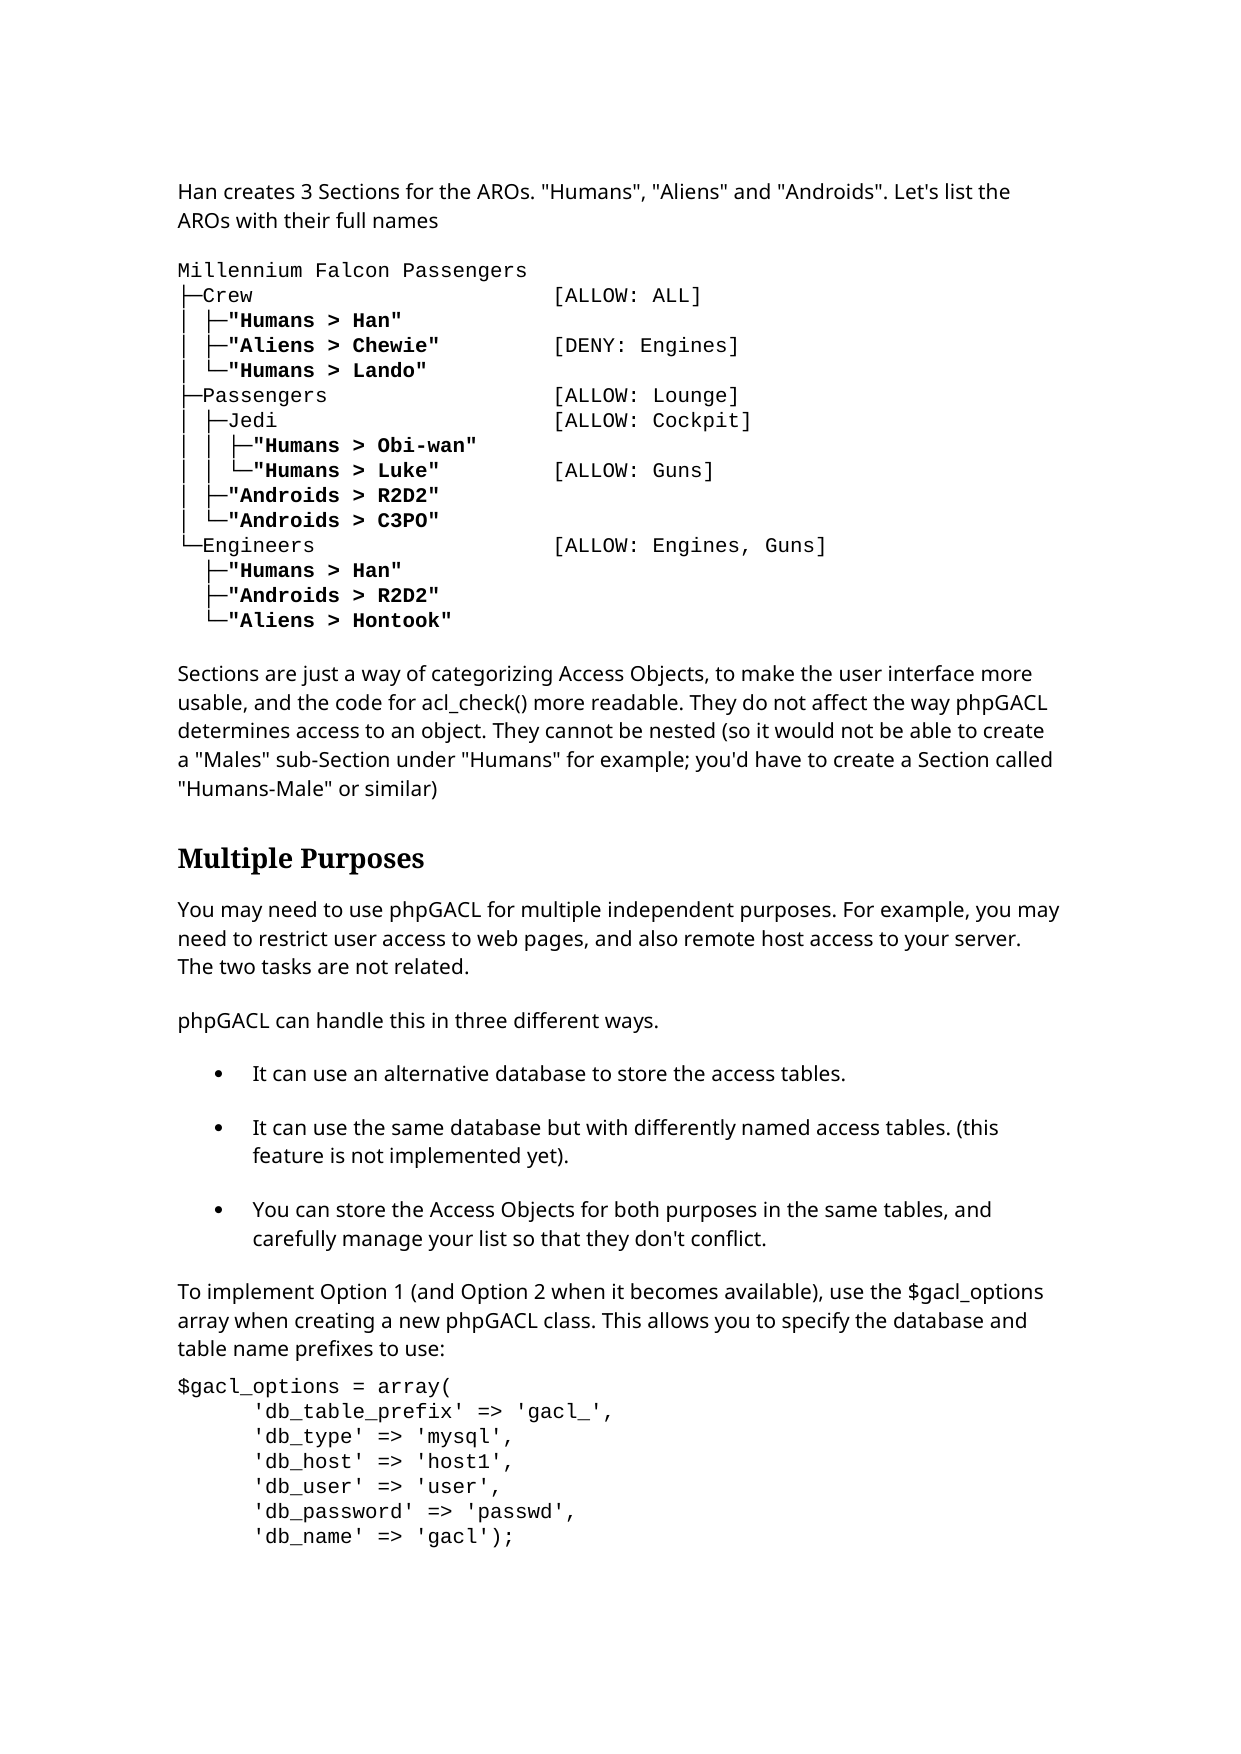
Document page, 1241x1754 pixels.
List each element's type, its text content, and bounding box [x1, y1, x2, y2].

text $gacl_options = array( 'db_table_prefix' => 'gacl_', 'db_type' => 'mysql', 'db_host' => 'host1', 'db_user' => 'user', 'db_password' => 'passwd', 'db_name' => 'gacl'); [177, 1375, 1063, 1550]
text To implement Option 1 (and Option 2 when it becomes available), use the $gacl_options array when creating a new phpGACL class. This allows you to specify the database and table name prefixes to use: [177, 1277, 1063, 1363]
subtitle Multiple Purposes [177, 839, 1063, 876]
list It can use the same database but with differently named access tables. (this feature is not implemented yet). [215, 1113, 1063, 1170]
list It can use an alternative database to store the access tables. [215, 1059, 1063, 1088]
text Millennium Falcon Passengers ├─Crew [ALLOW: ALL] │ ├─"Humans > Han" │ ├─"Aliens > Chewie" [DENY: Engines] │ └─"Humans > Lando" ├─Passengers [ALLOW: Lounge] │ ├─Jedi [ALLOW: Cockpit] │ │ ├─"Humans > Obi-wan" │ │ └─"Humans > Luke" [ALLOW: Guns] │ ├─"Androids > R2D2" │ └─"Androids > C3PO" └─Engineers [ALLOW: Engines, Guns] ├─"Humans > Han" ├─"Androids > R2D2" └─"Aliens > Hontook" [177, 259, 1063, 634]
text phpGACL can handle this in three different ways. [177, 1006, 1063, 1034]
text Sections are just a way of categorizing Access Objects, to make the user interface more usable, and the code for acl_check() more readable. They do not affect the way phpGACL determines access to an object. They cannot be nested (so it would not be able to create a "Males" sub-Section under "Humans" for example; you'd have to create a Section called "Humans-Male" or similar) [177, 659, 1063, 802]
text Han creates 3 Sections for the AROs. "Humans", "Aliens" and "Androids". Let's list the AROs with their full names [177, 177, 1063, 234]
text You may need to use phpGACL for multiple independent purposes. For example, you may need to restrict user access to web pages, and also remote host access to your server. The two tasks are not related. [177, 895, 1063, 981]
list You can store the Access Objects for both purposes in the same tables, and carefully manage your list so that they don't conflict. [215, 1195, 1063, 1252]
